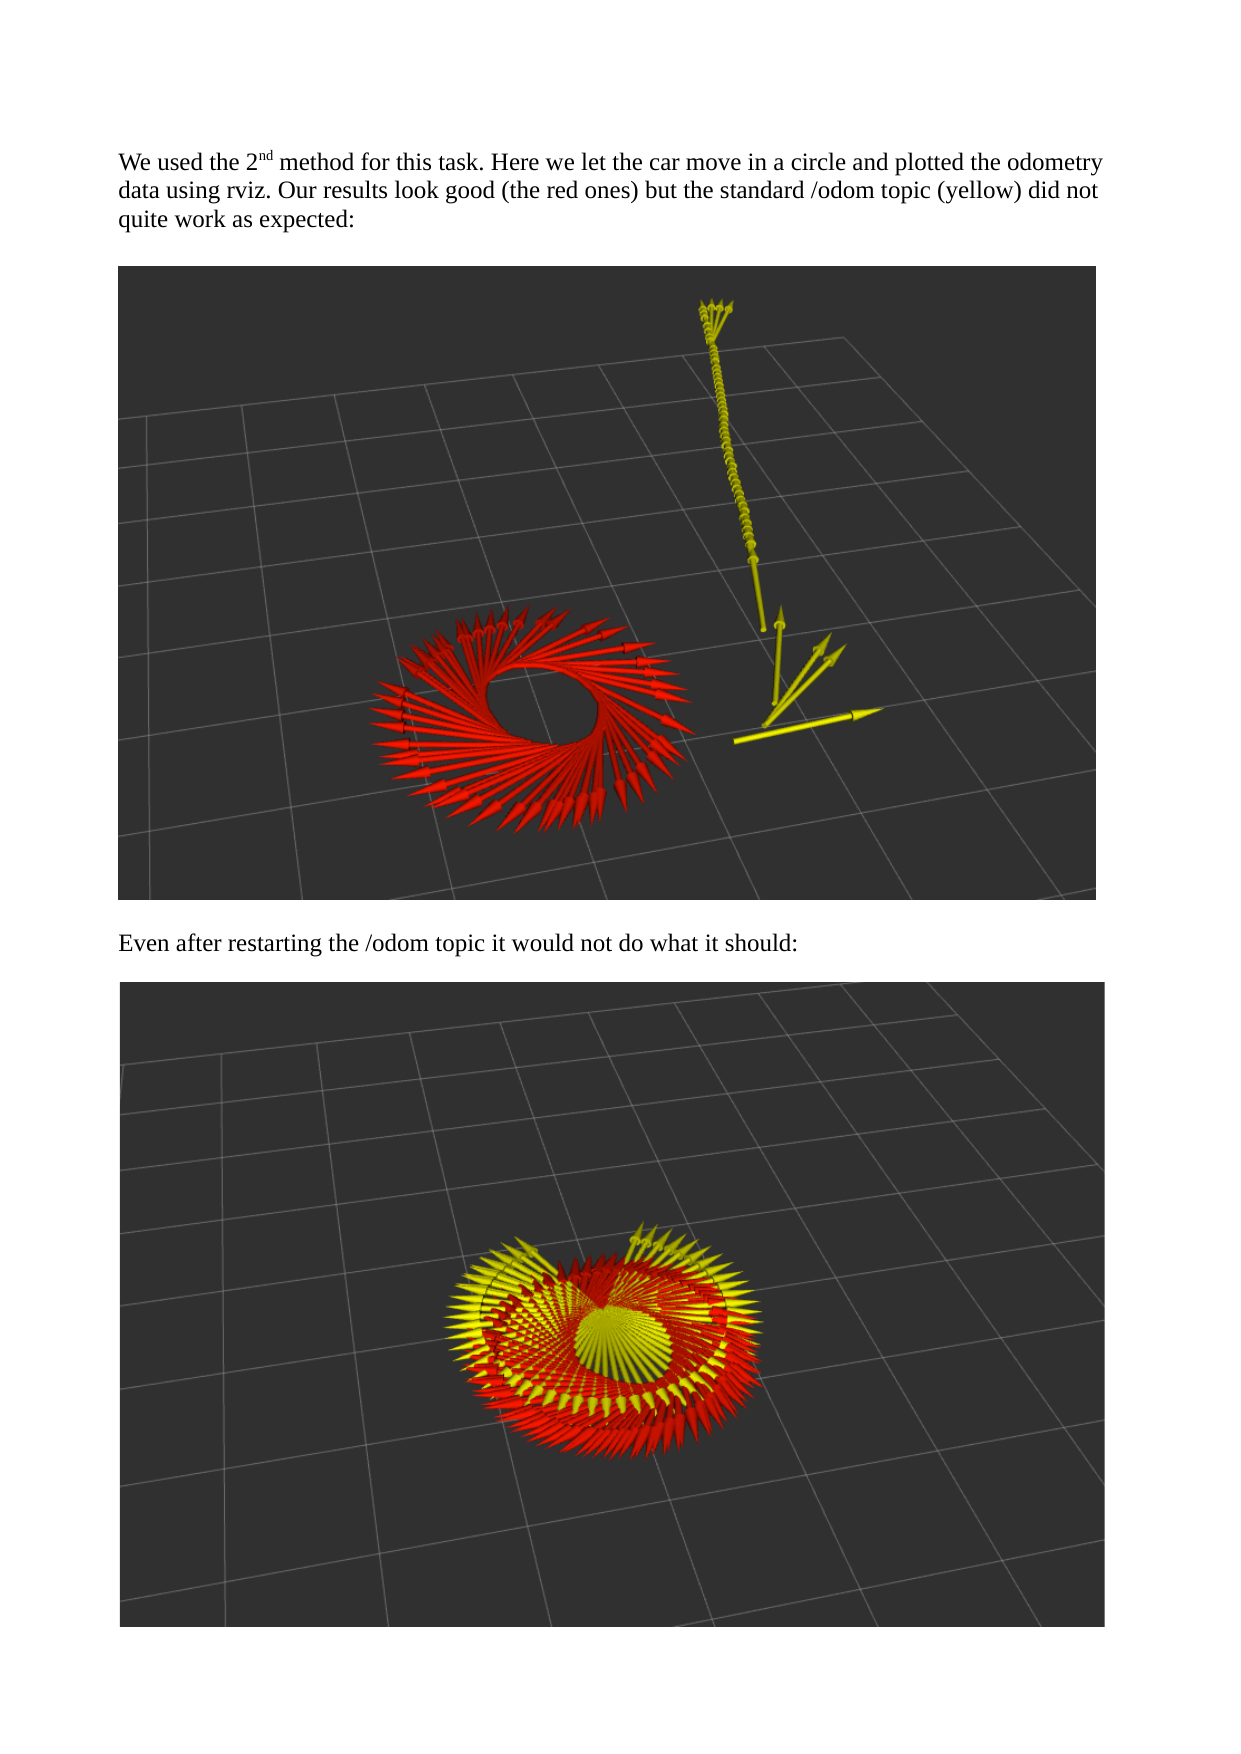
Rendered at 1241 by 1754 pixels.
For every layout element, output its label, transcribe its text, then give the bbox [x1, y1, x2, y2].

picture [119, 982, 1105, 1627]
text Even after restarting the /odom topic it would not do what it should: [118, 928, 1122, 957]
text We used the 2nd method for this task. Here we let the car move in a circle and plotted the odometry data using rviz. Our results look good (the red ones) but the standard /odom topic (yellow) did not quite work as expected: [118, 147, 1122, 233]
picture [118, 266, 1096, 900]
